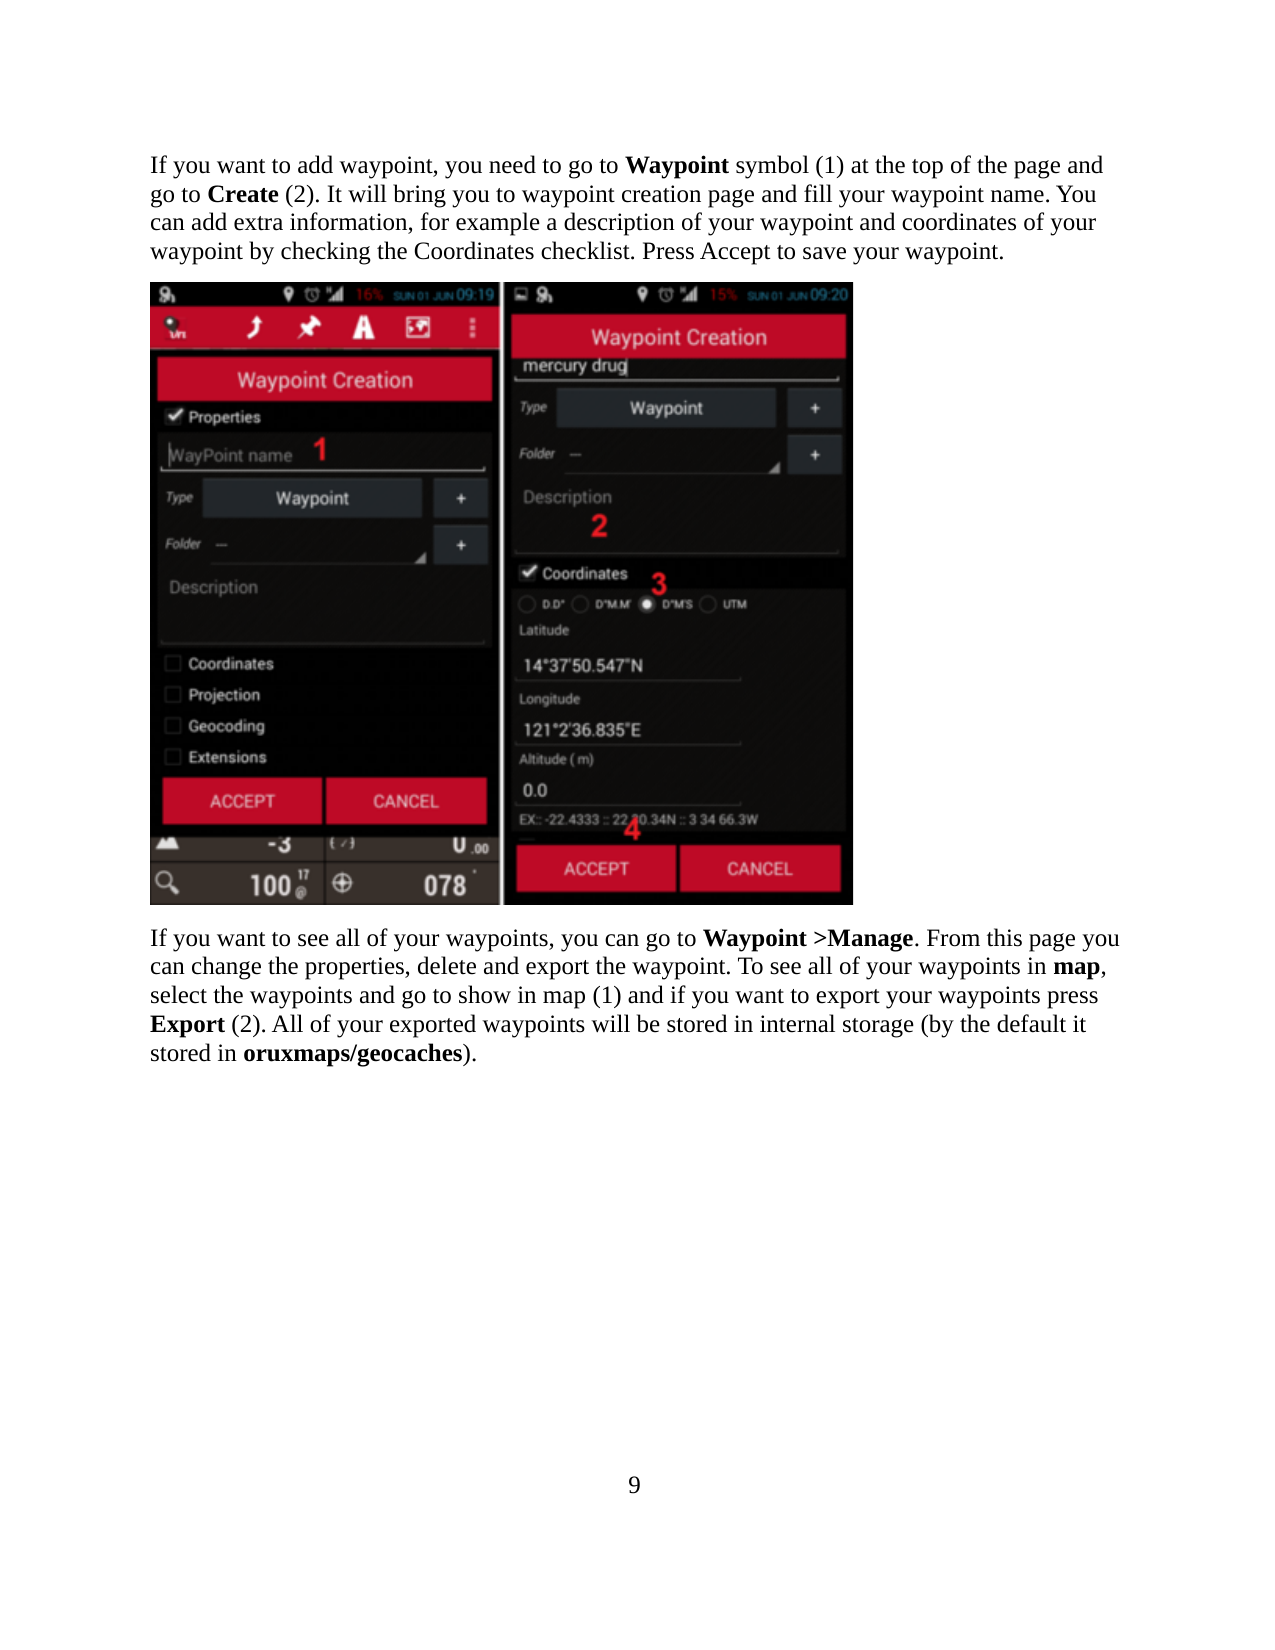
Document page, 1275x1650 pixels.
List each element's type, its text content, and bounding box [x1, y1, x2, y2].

text If you want to see all of your waypoints, you can go to Waypoint >Manage. From this page you can change the properties, delete and export the waypoint. To see all of your waypoints in map, select the waypoints and go to show in map (1) and if you want to export your waypoints press Export (2). All of your exported waypoints will be stored in internal storage (by the default it stored in oruxmaps/geocaches). [150, 923, 1125, 1066]
picture [150, 282, 854, 905]
text If you want to add waypoint, you need to go to Waypoint symbol (1) at the top of the page and go to Create (2). It will bring you to waypoint creation page and fill your waypoint name. You can add extra information, for example a description of your waypoint and coordinates of your waypoint by checking the Coordinates checklist. Press Accept to save your waypoint. [150, 150, 1125, 265]
